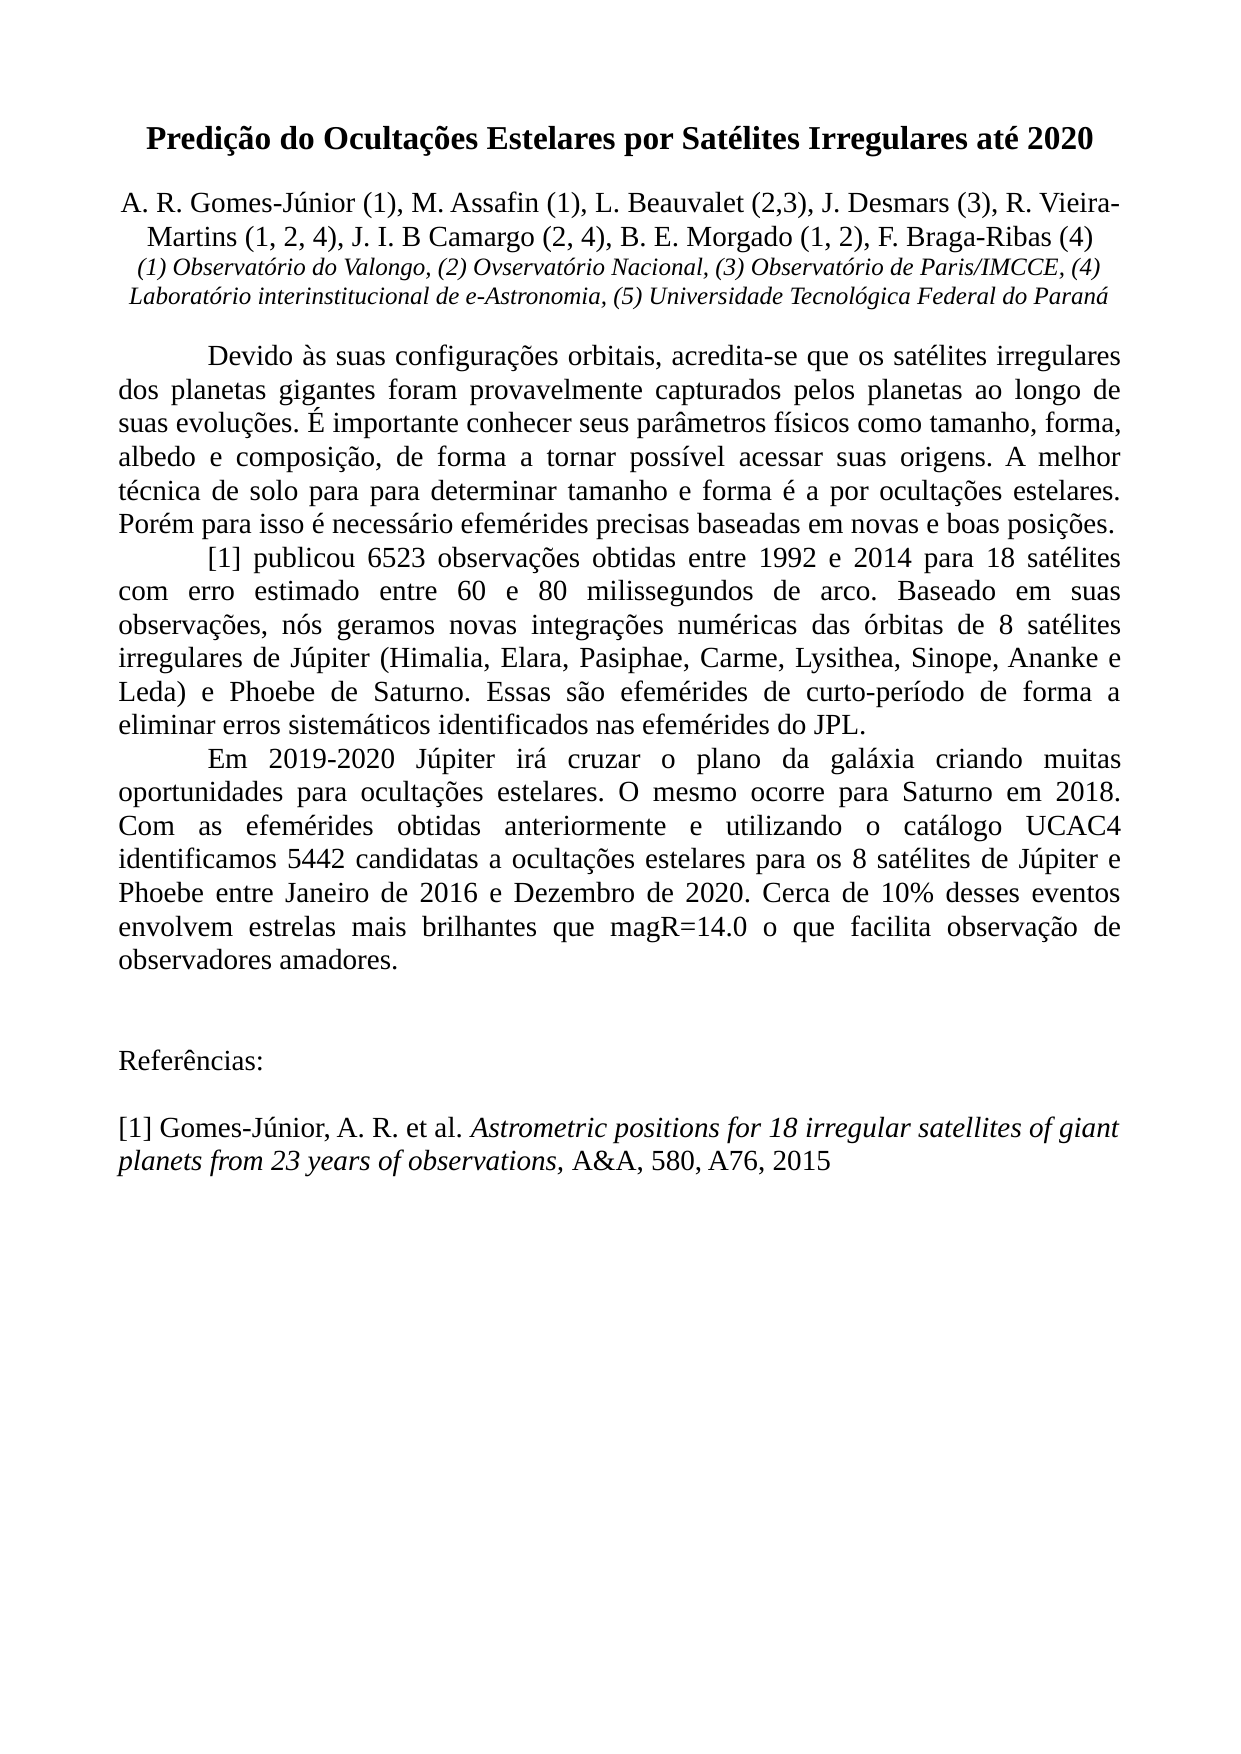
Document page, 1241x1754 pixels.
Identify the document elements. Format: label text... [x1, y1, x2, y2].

text (1) Observatório do Valongo, (2) Ovservatório Nacional, (3) Observatório de Paris/IMCCE, (4) Laboratório interinstitucional de e-Astronomia, (5) Universidade Tecnológica Federal do Paraná [118, 252, 1122, 310]
text Em 2019-2020 Júpiter irá cruzar o plano da galáxia criando muitas oportunidades para ocultações estelares. O mesmo ocorre para Saturno em 2018. Com as efemérides obtidas anteriormente e utilizando o catálogo UCAC4 identificamos 5442 candidatas a ocultações estelares para os 8 satélites de Júpiter e Phoebe entre Janeiro de 2016 e Dezembro de 2020. Cerca de 10% desses eventos envolvem estrelas mais brilhantes que magR=14.0 o que facilita observação de observadores amadores. [118, 741, 1122, 976]
text Referências: [118, 1043, 1122, 1076]
text A. R. Gomes-Júnior (1), M. Assafin (1), L. Beauvalet (2,3), J. Desmars (3), R. Vieira-Martins (1, 2, 4), J. I. B Camargo (2, 4), B. E. Morgado (1, 2), F. Braga-Ribas (4) [118, 185, 1122, 252]
text [1] Gomes-Júnior, A. R. et al. Astrometric positions for 18 irregular satellites of giant planets from 23 years of observations, A&A, 580, A76, 2015 [118, 1110, 1122, 1177]
text Predição do Ocultações Estelares por Satélites Irregulares até 2020 [118, 118, 1122, 156]
text [1] publicou 6523 observações obtidas entre 1992 e 2014 para 18 satélites com erro estimado entre 60 e 80 milissegundos de arco. Baseado em suas observações, nós geramos novas integrações numéricas das órbitas de 8 satélites irregulares de Júpiter (Himalia, Elara, Pasiphae, Carme, Lysithea, Sinope, Ananke e Leda) e Phoebe de Saturno. Essas são efemérides de curto-período de forma a eliminar erros sistemáticos identificados nas efemérides do JPL. [118, 540, 1122, 741]
text Devido às suas configurações orbitais, acredita-se que os satélites irregulares dos planetas gigantes foram provavelmente capturados pelos planetas ao longo de suas evoluções. É importante conhecer seus parâmetros físicos como tamanho, forma, albedo e composição, de forma a tornar possível acessar suas origens. A melhor técnica de solo para para determinar tamanho e forma é a por ocultações estelares. Porém para isso é necessário efemérides precisas baseadas em novas e boas posições. [118, 338, 1122, 540]
